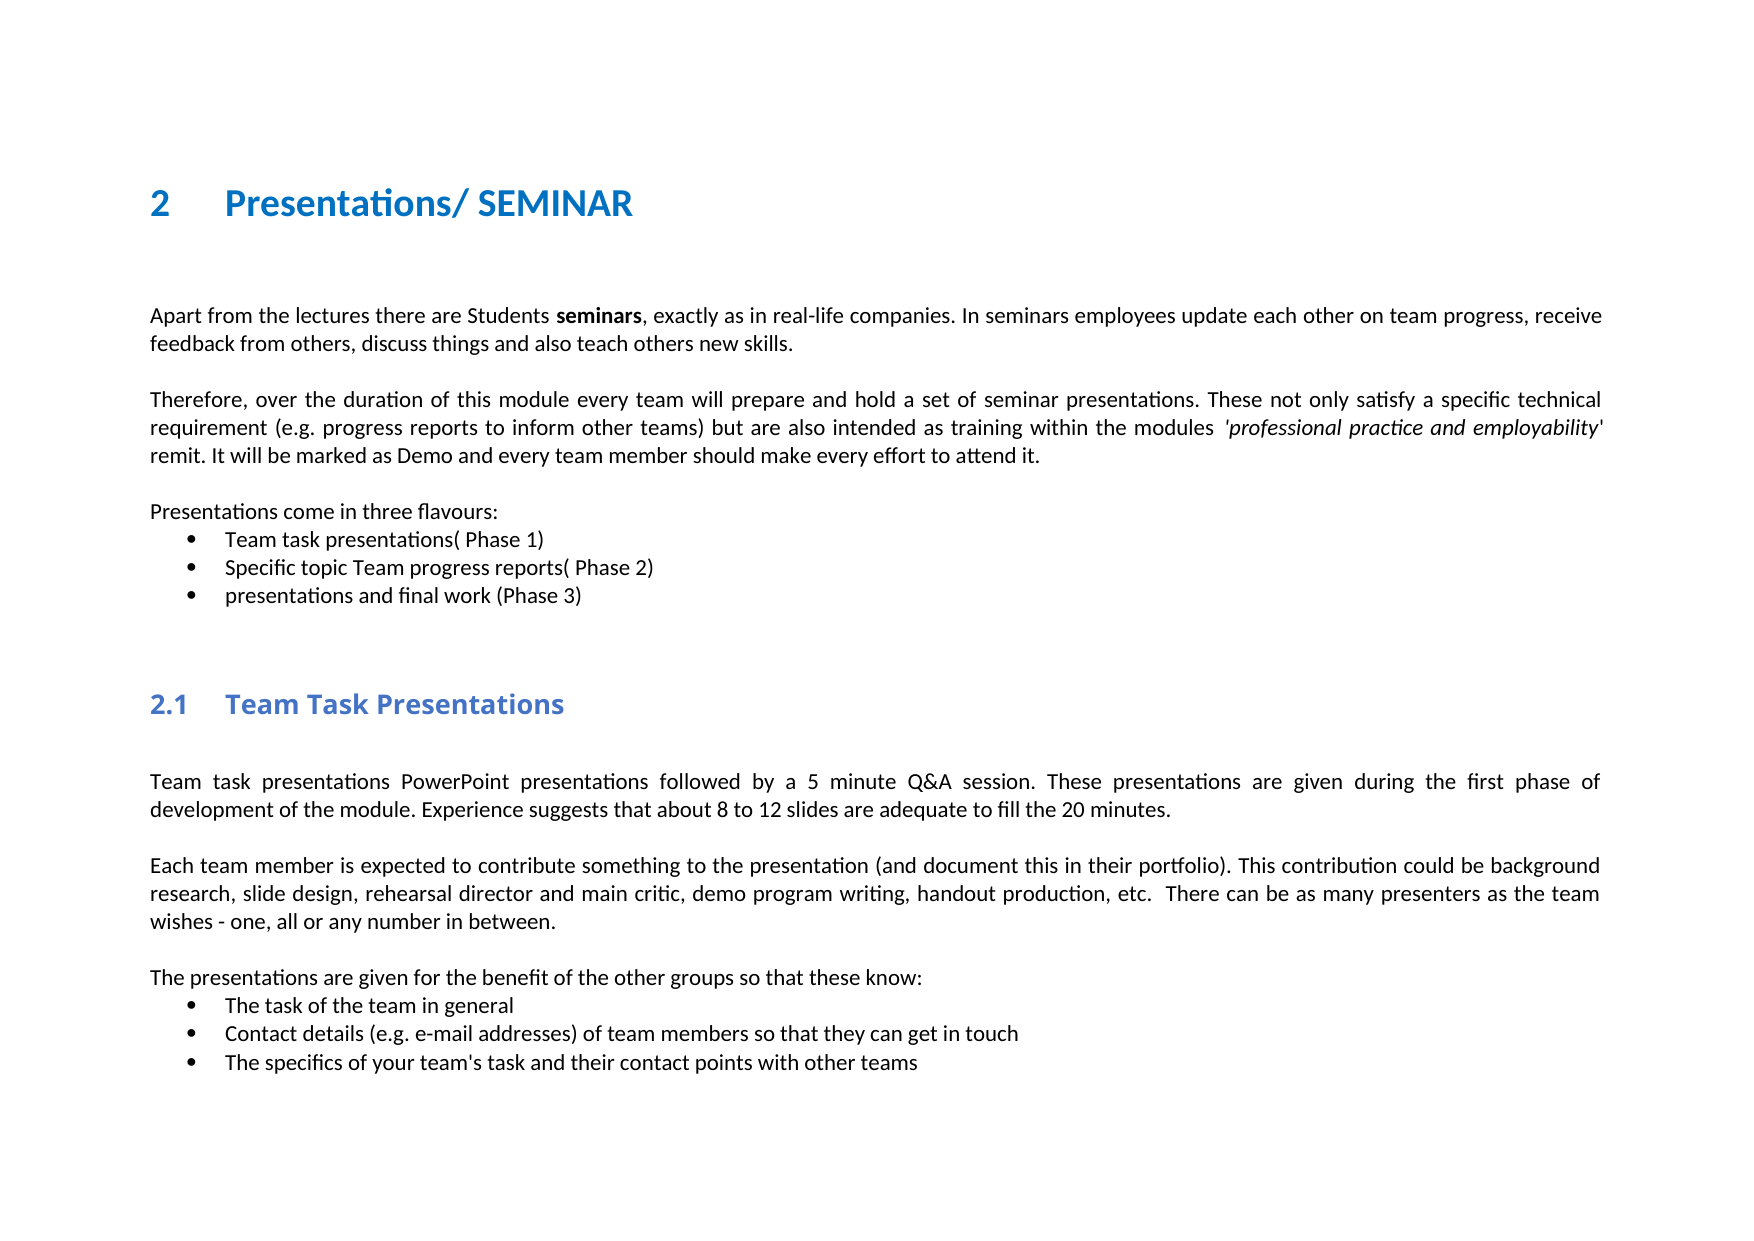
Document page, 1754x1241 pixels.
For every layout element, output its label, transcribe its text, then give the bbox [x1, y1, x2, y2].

text The presentations are given for the benefit of the other groups so that these know: [150, 963, 1604, 992]
text Team task presentations PowerPoint presentations followed by a 5 minute Q&A session. These presentations are given during the first phase of development of the module. Experience suggests that about 8 to 12 slides are adequate to fill the 20 minutes. [150, 767, 1604, 823]
text Each team member is expected to contribute something to the presentation (and document this in their portfolio). This contribution could be background research, slide design, rehearsal director and main critic, demo program writing, handout production, etc. There can be as many presenters as the team wishes - one, all or any number in between. [150, 851, 1604, 936]
text Therefore, over the duration of this module every team will prepare and hold a set of seminar presentations. These not only satisfy a specific technical requirement (e.g. progress reports to inform other teams) but are also intended as training within the modules 'professional practice and employability' remit. It will be marked as Demo and every team member should make every effort to attend it. [150, 385, 1604, 469]
text Apart from the lectures there are Students seminars, exactly as in real-life companies. In seminars employees update each other on team progress, receive feedback from others, discuss things and also teach others new skills. [150, 301, 1604, 357]
list The task of the team in general [187, 992, 1604, 1019]
list Contact details (e.g. e-mail addresses) of team members so that they can get in touch [187, 1019, 1604, 1048]
subtitle 2.1 Team Task Presentations [150, 686, 1604, 723]
subtitle 2 Presentations/ SEMINAR [150, 178, 1604, 226]
list The specifics of your team's task and their contact points with other teams [187, 1048, 1604, 1076]
text Presentations come in three flavours: [150, 497, 1604, 525]
list Specific topic Team progress reports( Phase 2) [187, 553, 1604, 581]
list presentations and final work (Phase 3) [187, 581, 1604, 609]
list Team task presentations( Phase 1) [187, 525, 1604, 553]
